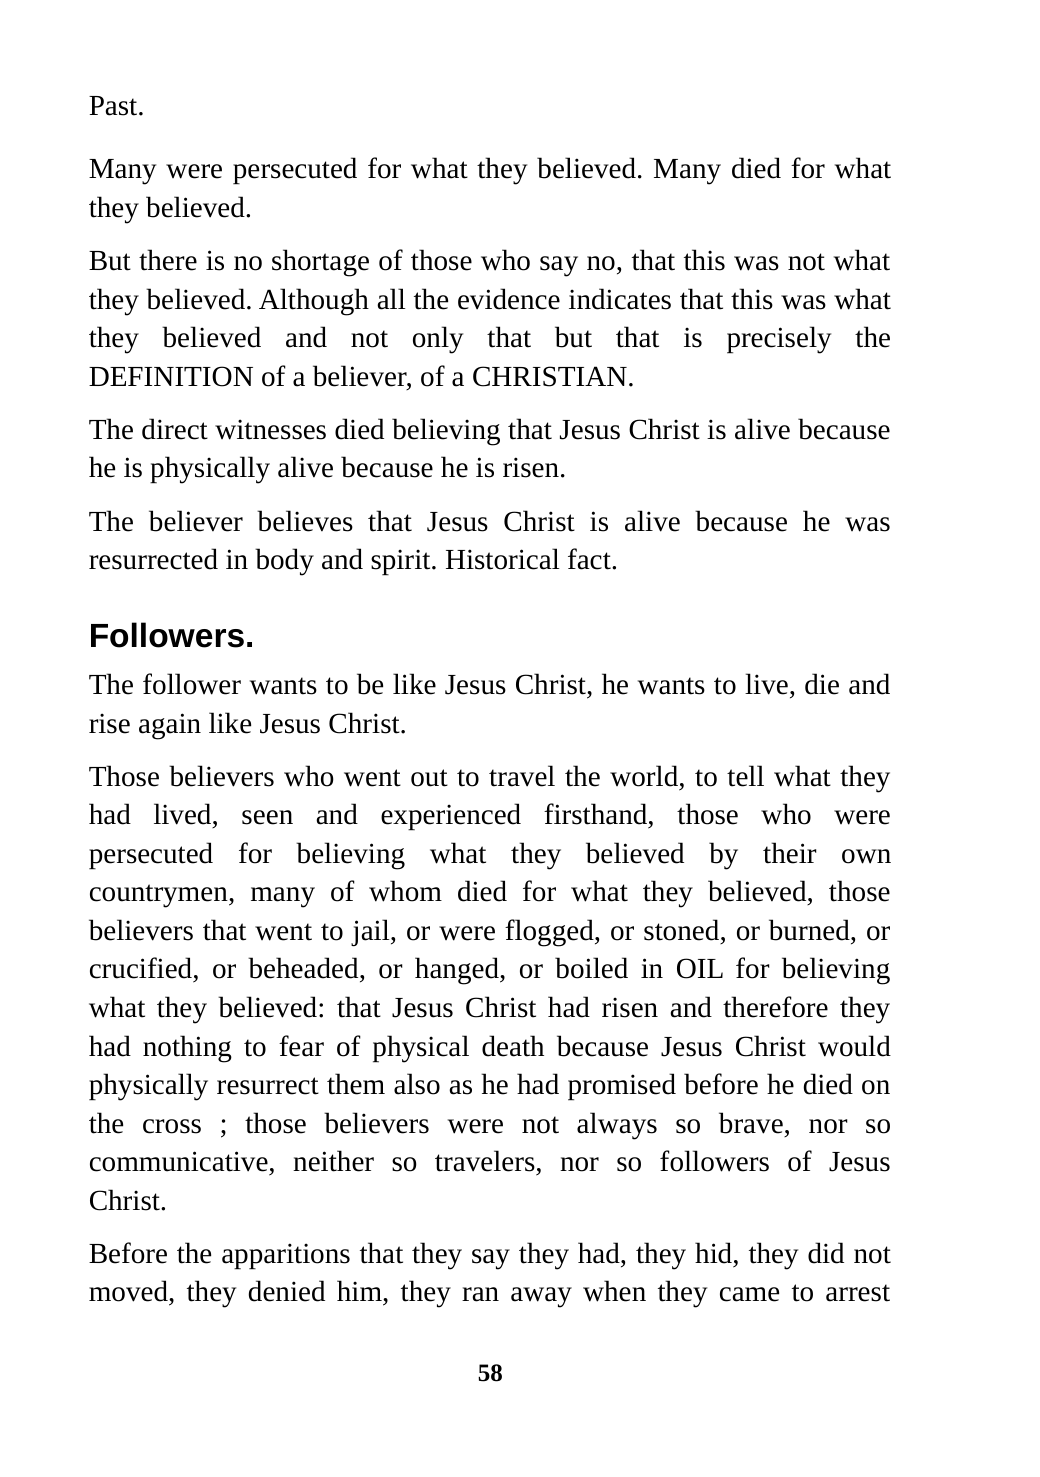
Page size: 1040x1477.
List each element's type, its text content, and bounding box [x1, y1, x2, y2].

text The direct witnesses died believing that Jesus Christ is alive because he is physically alive because he is risen. [88, 412, 892, 484]
text But there is no shortage of those who say no, that this was not what they believed. Although all the evidence indicates that this was what they believed and not only that but that is precisely the DEFINITION of a believer, of a CHRISTIAN. [88, 243, 892, 392]
subtitle Followers. [88, 616, 892, 655]
text Those believers who went out to travel the world, to tell what they had lived, seen and experienced firsthand, those who were persecuted for believing what they believed by their own countrymen, many of whom died for what they believed, those believers that went to jail, or were flogged, or stoned, or burned, or crucified, or beheaded, or hanged, or boiled in OIL for believing what they believed: that Jesus Christ had risen and therefore they had nothing to fear of physical death because Jesus Christ would physically resurrect them also as he had promised before he died on the cross ; those believers were not always so brave, nor so communicative, neither so travelers, nor so followers of Jesus Christ. [88, 759, 892, 1216]
text Many were persecuted for what they believed. Many died for what they believed. [88, 152, 892, 224]
text The follower wants to be like Jesus Christ, he wants to live, die and rise again like Jesus Christ. [88, 667, 892, 739]
text The believer believes that Jesus Christ is alive because he was resurrected in body and spirit. Historical fact. [88, 504, 892, 576]
text Before the apparitions that they say they had, they hid, they did not moved, they denied him, they ran away when they came to arrest [88, 1236, 892, 1308]
